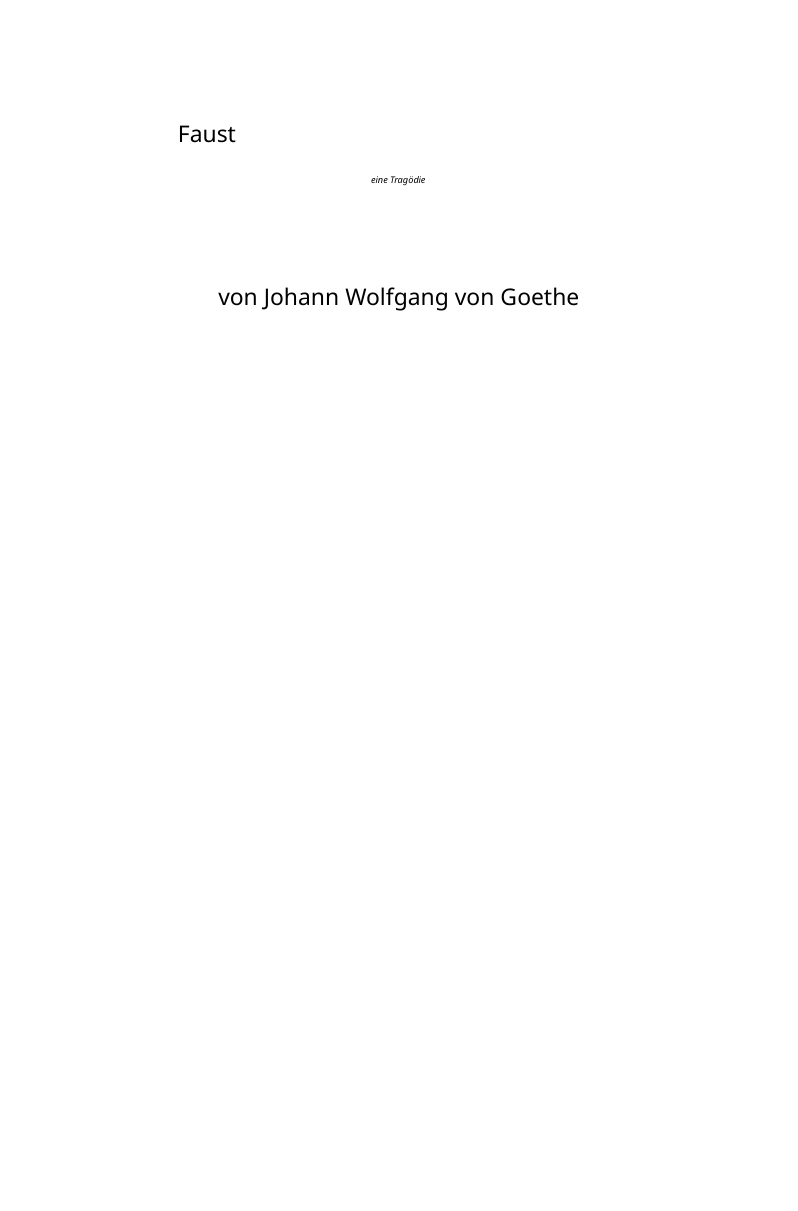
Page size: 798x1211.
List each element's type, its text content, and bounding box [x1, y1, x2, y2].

title Faust [118, 118, 679, 149]
subtitle eine Tragödie [118, 159, 679, 186]
text von Johann Wolfgang von Goethe [118, 278, 679, 312]
